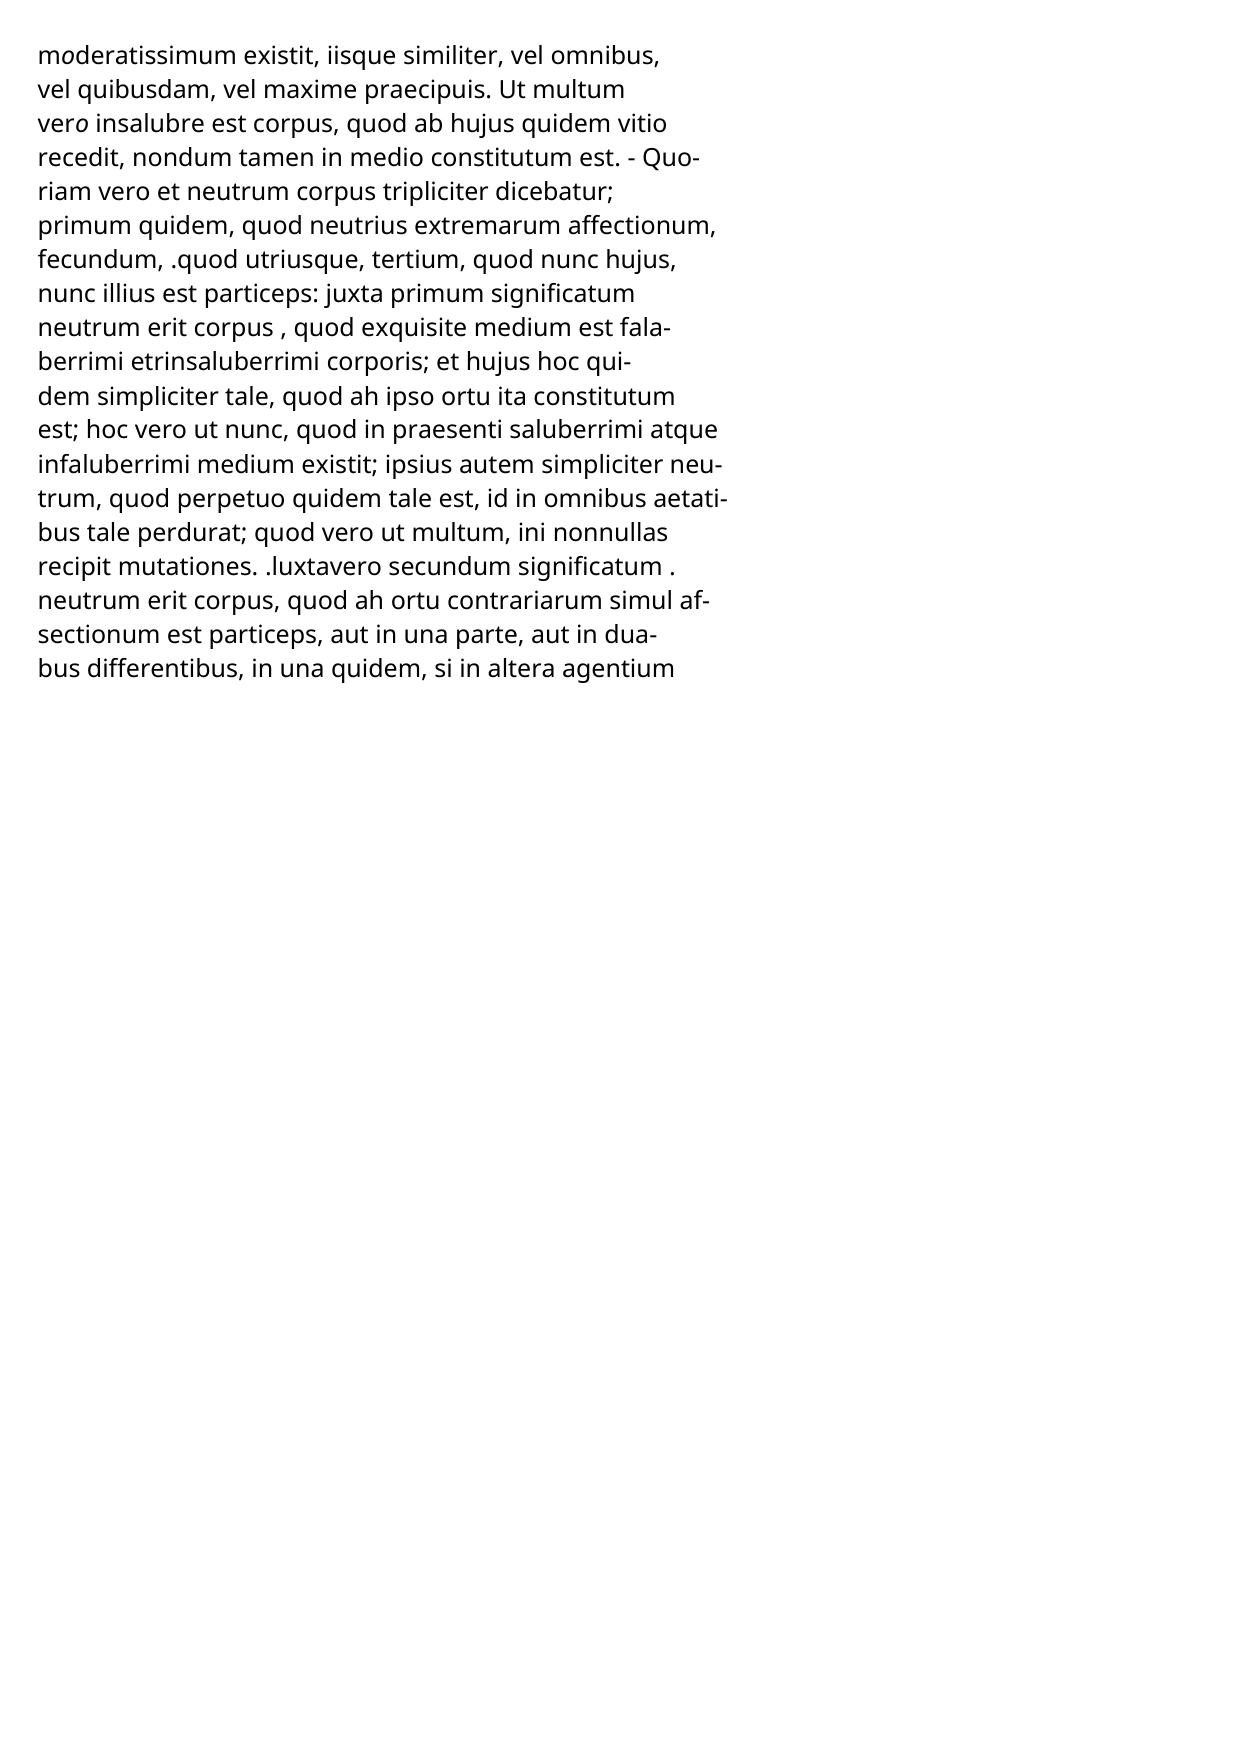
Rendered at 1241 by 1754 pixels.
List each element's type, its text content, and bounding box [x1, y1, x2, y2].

text moderatissimum existit, iisque similiter, vel omnibus, vel quibusdam, vel maxime praecipuis. Ut multum vero insalubre est corpus, quod ab hujus quidem vitio recedit, nondum tamen in medio constitutum est. - Quo- riam vero et neutrum corpus tripliciter dicebatur; primum quidem, quod neutrius extremarum affectionum, fecundum, .quod utriusque, tertium, quod nunc hujus, nunc illius est particeps: juxta primum significatum neutrum erit corpus , quod exquisite medium est fala- berrimi etrinsaluberrimi corporis; et hujus hoc qui- dem simpliciter tale, quod ah ipso ortu ita constitutum est; hoc vero ut nunc, quod in praesenti saluberrimi atque infaluberrimi medium existit; ipsius autem simpliciter neu- trum, quod perpetuo quidem tale est, id in omnibus aetati- bus tale perdurat; quod vero ut multum, ini nonnullas recipit mutationes. .luxtavero secundum significatum . neutrum erit corpus, quod ah ortu contrariarum simul af- sectionum est particeps, aut in una parte, aut in dua- bus differentibus, in una quidem, si in altera agentium [37, 37, 1203, 685]
